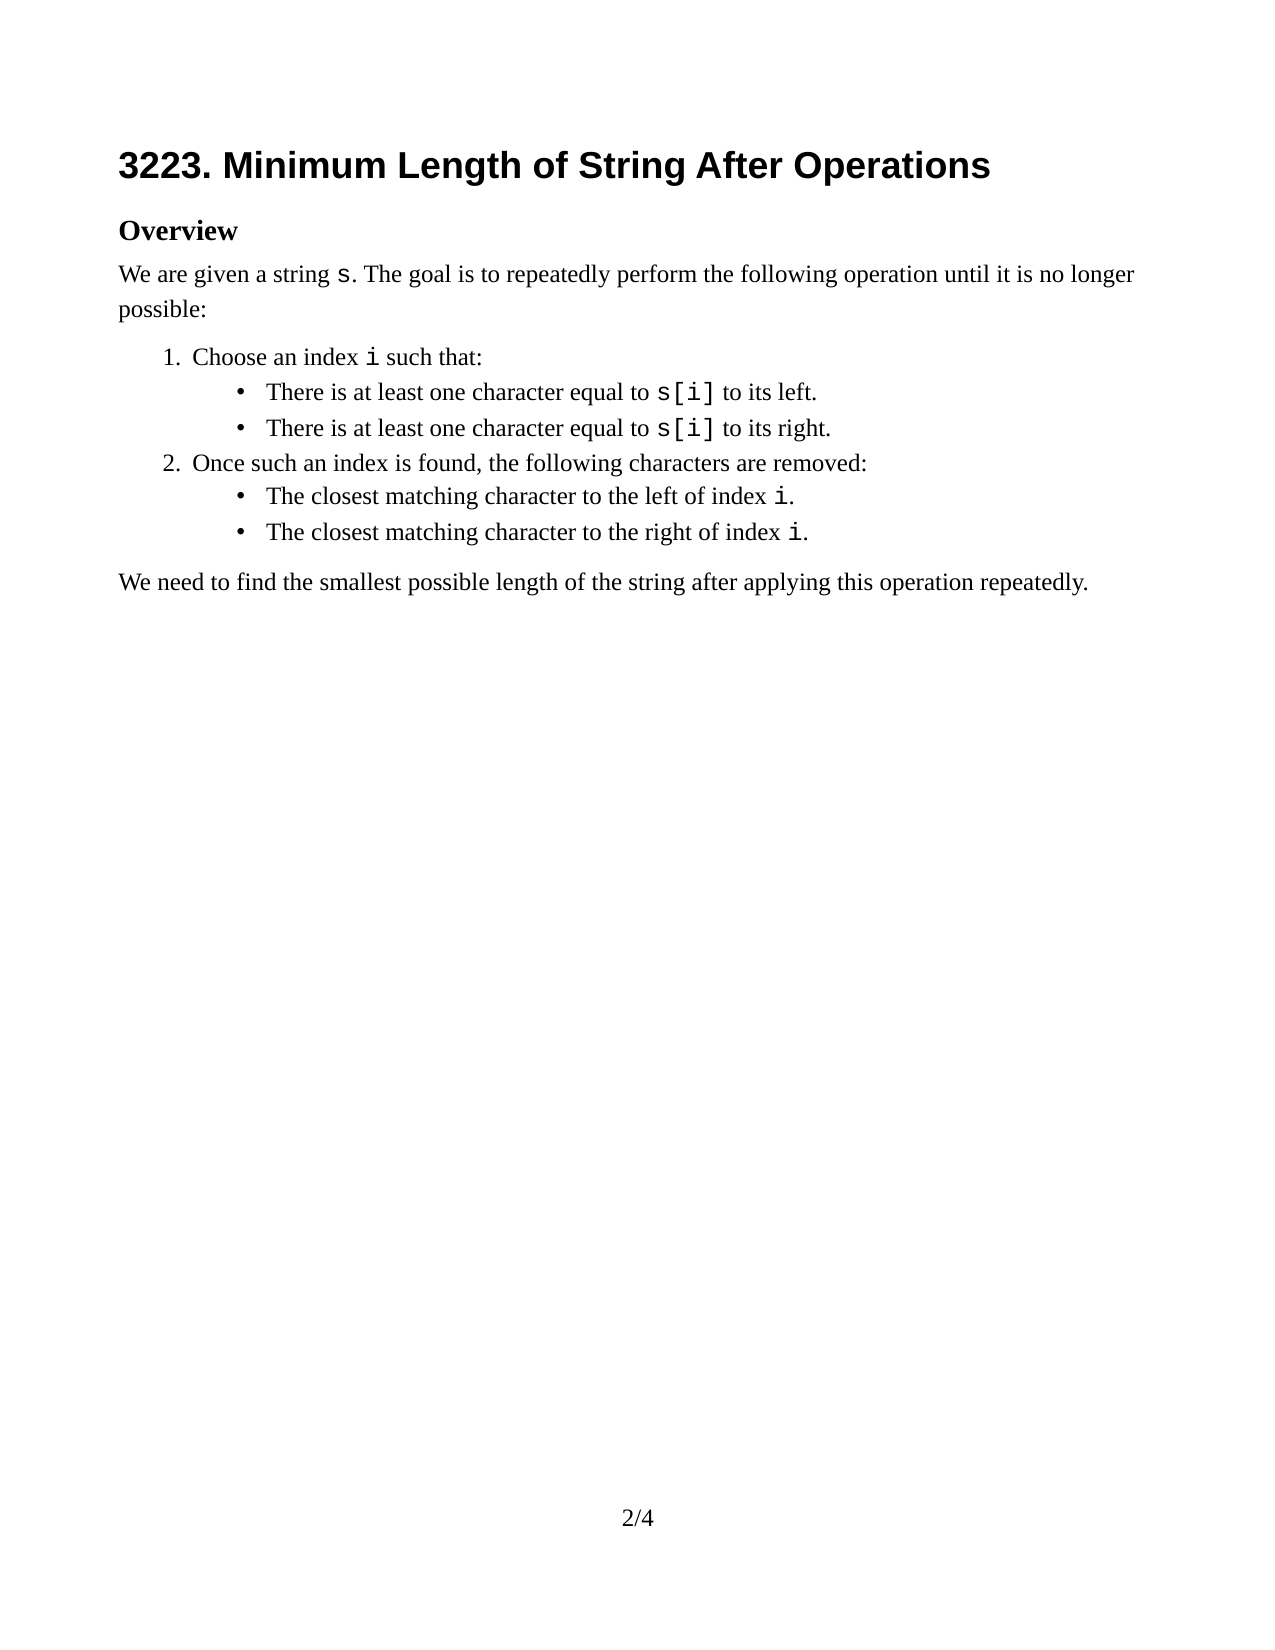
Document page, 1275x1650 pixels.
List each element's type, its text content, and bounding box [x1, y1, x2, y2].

list Once such an index is found, the following characters are removed: [162, 448, 1157, 477]
subtitle Overview [118, 213, 1157, 247]
subtitle 3223. Minimum Length of String After Operations [118, 143, 1157, 186]
list The closest matching character to the right of index i. [236, 517, 1157, 548]
list There is at least one character equal to s[i] to its right. [236, 413, 1157, 444]
text We need to find the smallest possible length of the string after applying this operation repeatedly. [118, 567, 1157, 596]
list There is at least one character equal to s[i] to its left. [236, 377, 1157, 408]
list Choose an index i such that: [162, 342, 1157, 373]
list The closest matching character to the left of index i. [236, 481, 1157, 512]
text We are given a string s. The goal is to repeatedly perform the following operation until it is no longer possible: [118, 259, 1157, 323]
